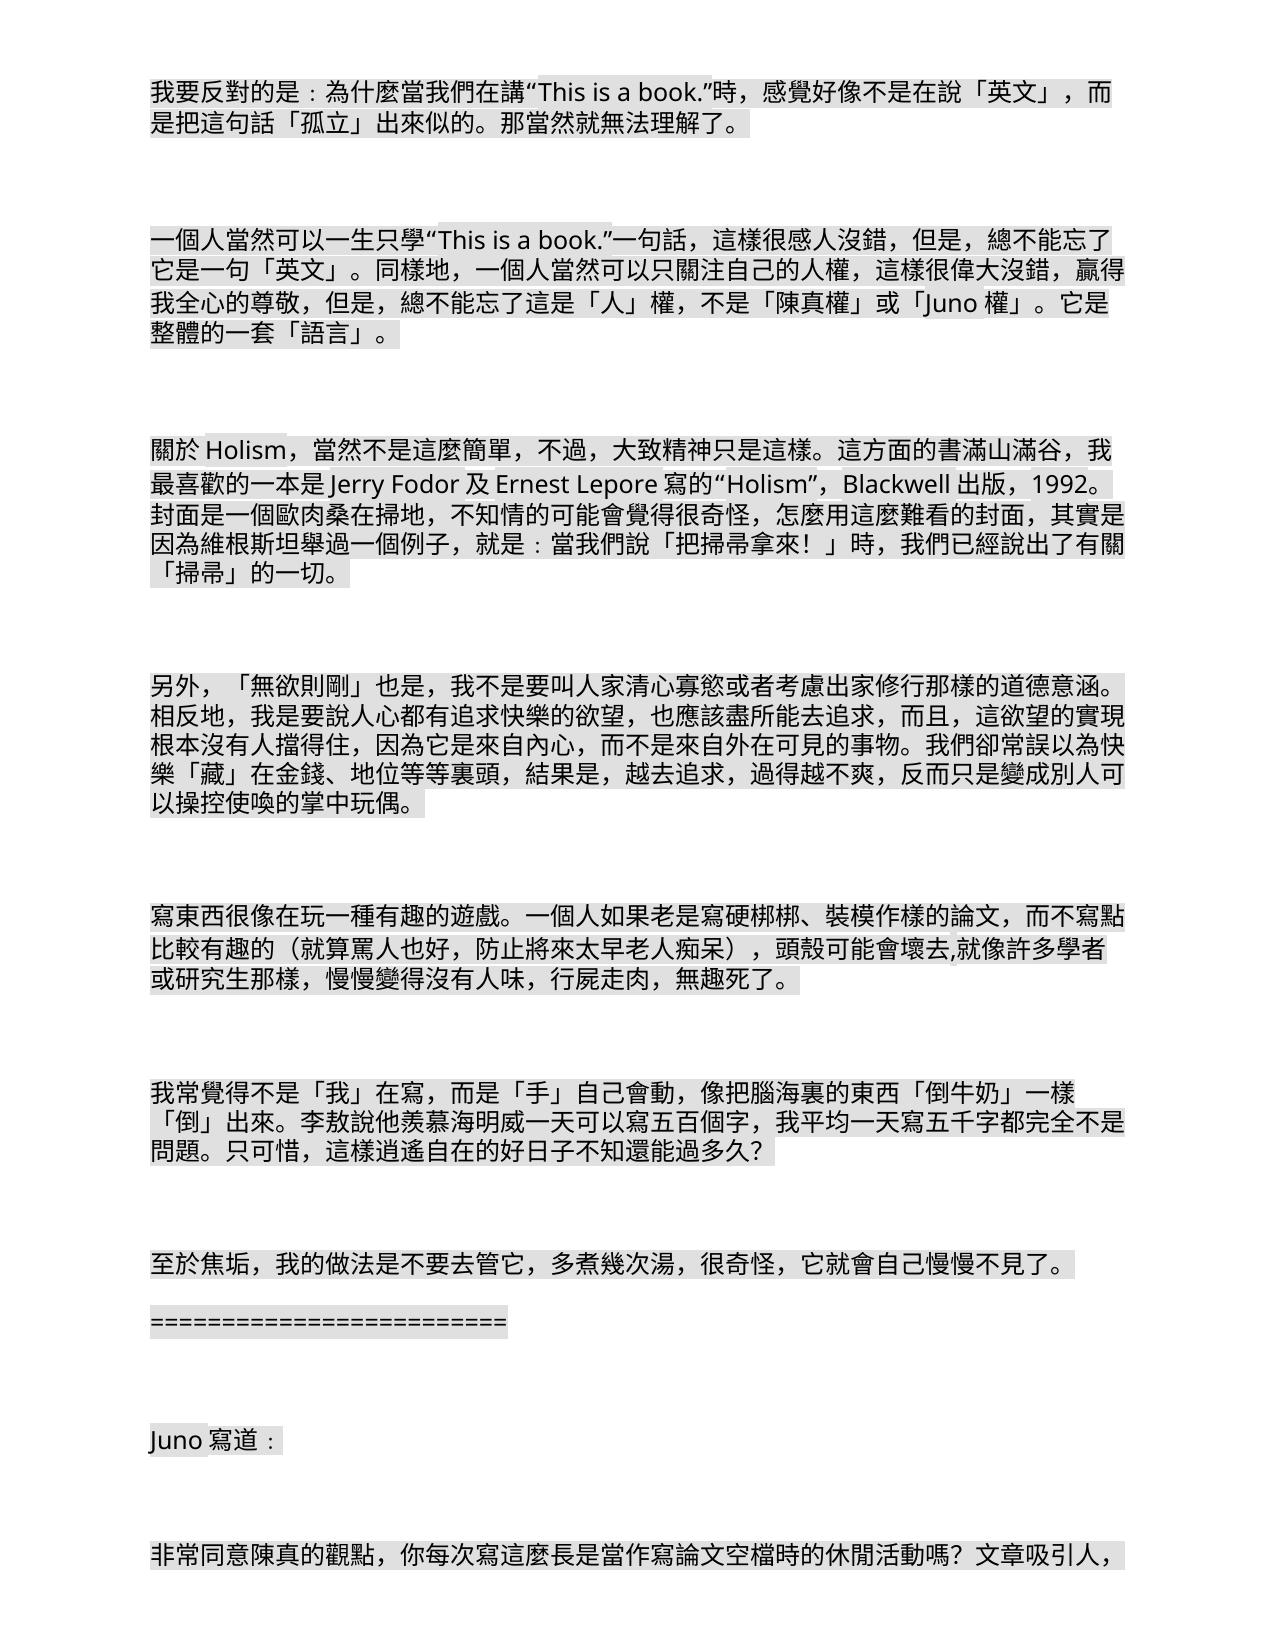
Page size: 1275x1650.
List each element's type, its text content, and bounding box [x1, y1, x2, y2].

text ========================= [150, 1304, 1125, 1339]
text Juno寫道﹕ [150, 1423, 1125, 1457]
text 非常同意陳真的觀點，你每次寫這麼長是當作寫論文空檔時的休閒活動嗎？文章吸引人， [150, 1541, 1125, 1570]
text 一個人當然可以一生只學“This is a book.”一句話，這樣很感人沒錯，但是，總不能忘了它是一句「英文」。同樣地，一個人當然可以只關注自己的人權，這樣很偉大沒錯，贏得我全心的尊敬，但是，總不能忘了這是「人」權，不是「陳真權」或「Juno 權」。它是整體的一套「語言」。 [150, 222, 1125, 349]
text 我要反對的是﹕為什麼當我們在講“This is a book.”時，感覺好像不是在說「英文」，而是把這句話「孤立」出來似的。那當然就無法理解了。 [150, 75, 1125, 138]
text 關於Holism，當然不是這麼簡單，不過，大致精神只是這樣。這方面的書滿山滿谷，我最喜歡的一本是Jerry Fodor及Ernest Lepore寫的“Holism”，Blackwell出版，1992。封面是一個歐肉桑在掃地，不知情的可能會覺得很奇怪，怎麼用這麼難看的封面，其實是因為維根斯坦舉過一個例子，就是﹕當我們說「把掃帚拿來！」時，我們已經說出了有關「掃帚」的一切。 [150, 433, 1125, 588]
text 寫東西很像在玩一種有趣的遊戲。一個人如果老是寫硬梆梆、裝模作樣的論文，而不寫點比較有趣的（就算罵人也好，防止將來太早老人痴呆），頭殼可能會壞去,就像許多學者或研究生那樣，慢慢變得沒有人味，行屍走肉，無趣死了。 [150, 902, 1125, 995]
text 我常覺得不是「我」在寫，而是「手」自己會動，像把腦海裏的東西「倒牛奶」一樣「倒」出來。李敖說他羨慕海明威一天可以寫五百個字，我平均一天寫五千字都完全不是問題。只可惜，這樣逍遙自在的好日子不知還能過多久？ [150, 1079, 1125, 1166]
text 另外，「無欲則剛」也是，我不是要叫人家清心寡慾或者考慮出家修行那樣的道德意涵。相反地，我是要說人心都有追求快樂的欲望，也應該盡所能去追求，而且，這欲望的實現根本沒有人擋得住，因為它是來自內心，而不是來自外在可見的事物。我們卻常誤以為快樂「藏」在金錢、地位等等裏頭，結果是，越去追求，過得越不爽，反而只是變成別人可以操控使喚的掌中玩偶。 [150, 672, 1125, 818]
text 至於焦垢，我的做法是不要去管它，多煮幾次湯，很奇怪，它就會自己慢慢不見了。 [150, 1250, 1125, 1279]
